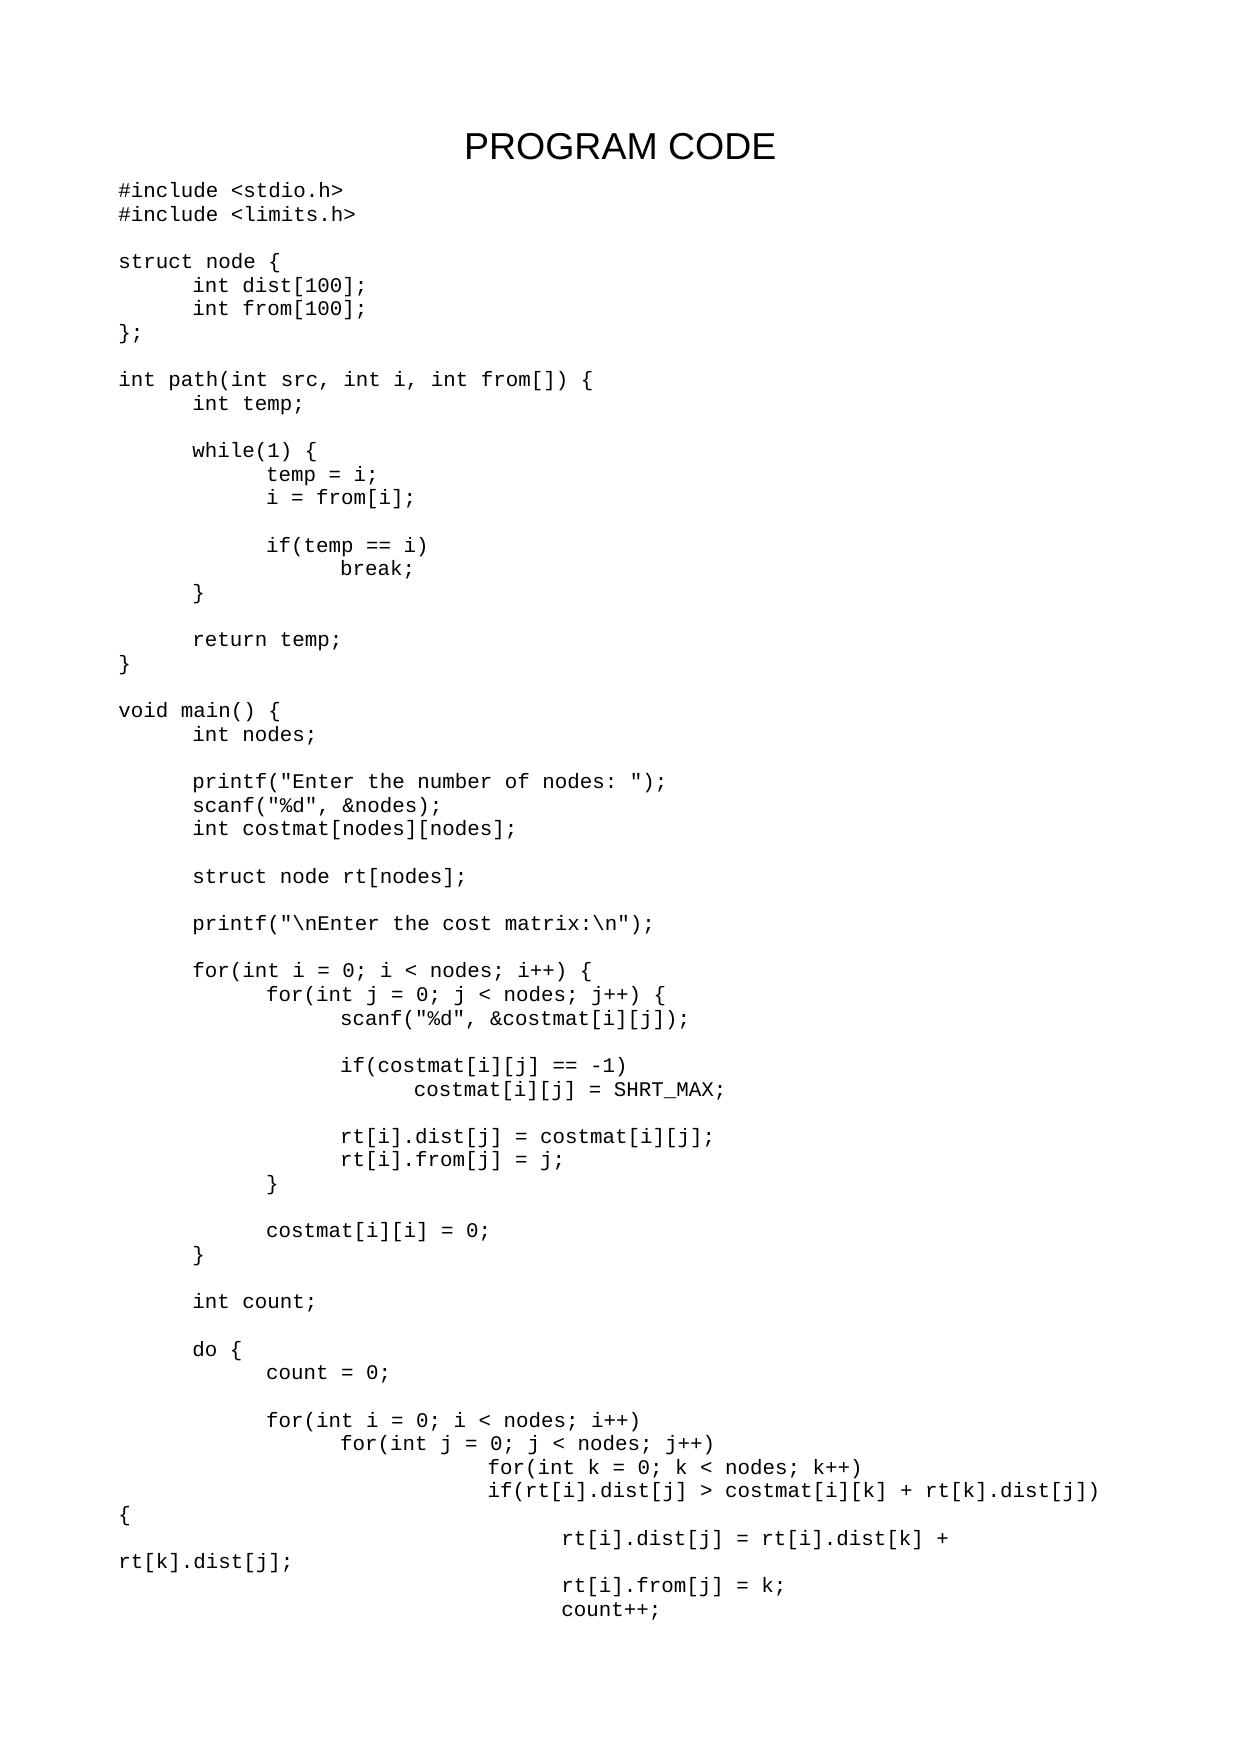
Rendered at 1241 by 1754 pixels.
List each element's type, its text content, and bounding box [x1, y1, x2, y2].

text costmat[i][i] = 0; [118, 1220, 1122, 1244]
text } [118, 653, 1122, 677]
text costmat[i][j] = SHRT_MAX; [118, 1078, 1122, 1102]
text count++; [118, 1599, 1122, 1622]
text } [118, 1244, 1122, 1268]
text } [118, 1173, 1122, 1197]
text temp = i; [118, 464, 1122, 487]
text i = from[i]; [118, 487, 1122, 511]
text while(1) { [118, 440, 1122, 464]
text for(int k = 0; k < nodes; k++) [118, 1457, 1122, 1481]
text scanf("%d", &costmat[i][j]); [118, 1008, 1122, 1031]
subtitle PROGRAM CODE [118, 124, 1122, 167]
text int count; [118, 1291, 1122, 1315]
text #include <limits.h> [118, 204, 1122, 227]
text int costmat[nodes][nodes]; [118, 818, 1122, 842]
text rt[i].from[j] = j; [118, 1149, 1122, 1173]
text rt[i].dist[j] = rt[i].dist[k] + rt[k].dist[j]; [118, 1528, 1122, 1575]
text printf("\nEnter the cost matrix:\n"); [118, 913, 1122, 937]
text int nodes; [118, 724, 1122, 747]
text for(int i = 0; i < nodes; i++) { [118, 960, 1122, 984]
text int temp; [118, 393, 1122, 416]
text if(rt[i].dist[j] > costmat[i][k] + rt[k].dist[j]) { [118, 1481, 1122, 1528]
text printf("Enter the number of nodes: "); [118, 771, 1122, 795]
text scanf("%d", &nodes); [118, 795, 1122, 818]
text int dist[100]; [118, 274, 1122, 298]
text }; [118, 322, 1122, 346]
text if(costmat[i][j] == -1) [118, 1055, 1122, 1078]
text do { [118, 1339, 1122, 1362]
text void main() { [118, 700, 1122, 724]
text struct node { [118, 251, 1122, 274]
text #include <stdio.h> [118, 180, 1122, 204]
text for(int i = 0; i < nodes; i++) [118, 1409, 1122, 1433]
text break; [118, 558, 1122, 582]
text rt[i].dist[j] = costmat[i][j]; [118, 1126, 1122, 1149]
text int from[100]; [118, 298, 1122, 322]
text struct node rt[nodes]; [118, 866, 1122, 889]
text for(int j = 0; j < nodes; j++) [118, 1433, 1122, 1457]
text } [118, 582, 1122, 606]
text int path(int src, int i, int from[]) { [118, 369, 1122, 393]
text for(int j = 0; j < nodes; j++) { [118, 984, 1122, 1008]
text if(temp == i) [118, 535, 1122, 558]
text rt[i].from[j] = k; [118, 1575, 1122, 1599]
text count = 0; [118, 1362, 1122, 1386]
text return temp; [118, 629, 1122, 653]
